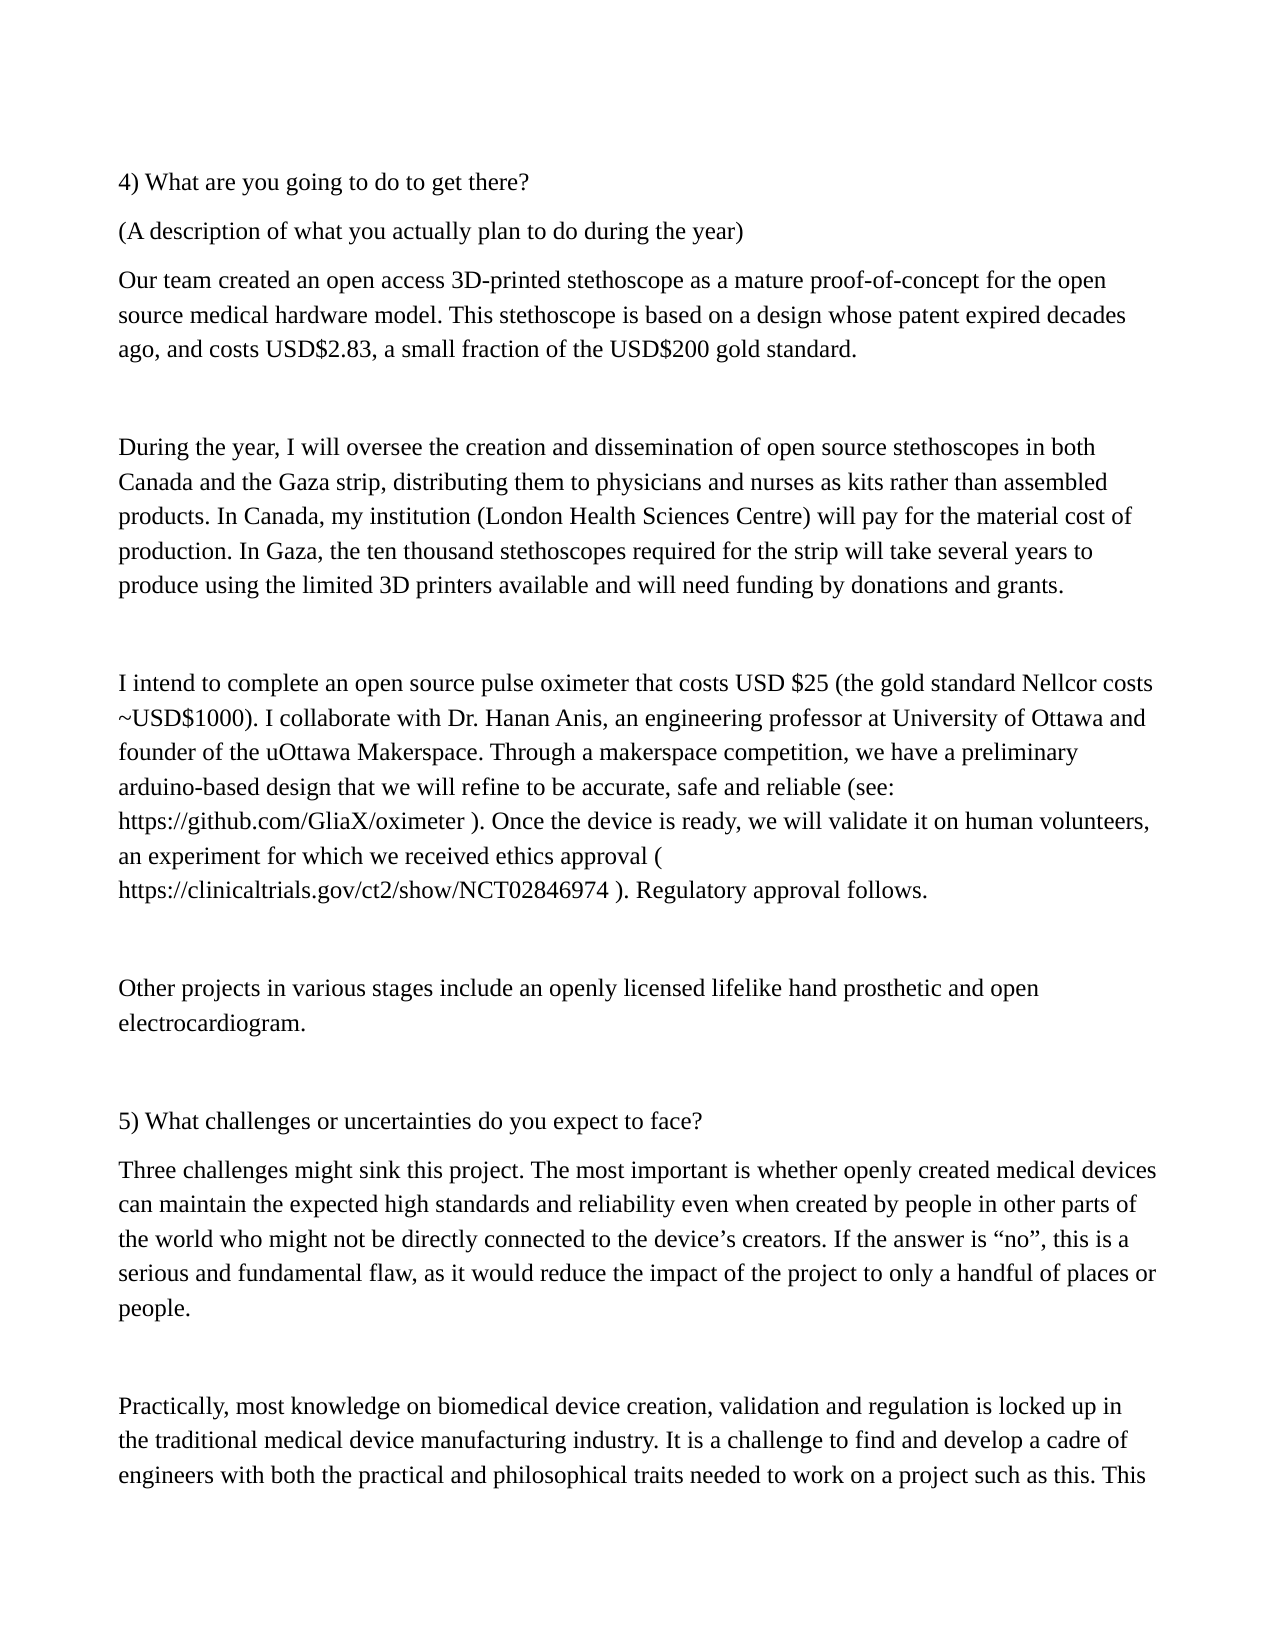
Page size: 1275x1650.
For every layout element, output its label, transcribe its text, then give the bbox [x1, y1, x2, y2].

text During the year, I will oversee the creation and dissemination of open source stethoscopes in both Canada and the Gaza strip, distributing them to physicians and nurses as kits rather than assembled products. In Canada, my institution (London Health Sciences Centre) will pay for the material cost of production. In Gaza, the ten thousand stethoscopes required for the strip will take several years to produce using the limited 3D printers available and will need funding by donations and grants. [118, 432, 1157, 599]
text (A description of what you actually plan to do during the year) [118, 216, 1157, 245]
text Other projects in various stages include an openly licensed lifelike hand prosthetic and open electrocardiogram. [118, 973, 1157, 1037]
text Practically, most knowledge on biomedical device creation, validation and regulation is locked up in the traditional medical device manufacturing industry. It is a challenge to find and develop a cadre of engineers with both the practical and philosophical traits needed to work on a project such as this. This [118, 1391, 1157, 1489]
text Three challenges might sink this project. The most important is whether openly created medical devices can maintain the expected high standards and reliability even when created by people in other parts of the world who might not be directly connected to the device’s creators. If the answer is “no”, this is a serious and fundamental flaw, as it would reduce the impact of the project to only a handful of places or people. [118, 1155, 1157, 1322]
text I intend to complete an open source pulse oximeter that costs USD $25 (the gold standard Nellcor costs ~USD$1000). I collaborate with Dr. Hanan Anis, an engineering professor at University of Ottawa and founder of the uOttawa Makerspace. Through a makerspace competition, we have a preliminary arduino-based design that we will refine to be accurate, safe and reliable (see: https://github.com/GliaX/oximeter ). Once the device is ready, we will validate it on human volunteers, an experiment for which we received ethics approval ( https://clinicaltrials.gov/ct2/show/NCT02846974 ). Regulatory approval follows. [118, 668, 1157, 904]
text 4) What are you going to do to get there? [118, 167, 1157, 196]
text 5) What challenges or uncertainties do you expect to face? [118, 1106, 1157, 1135]
text Our team created an open access 3D-printed stethoscope as a mature proof-of-concept for the open source medical hardware model. This stethoscope is based on a design whose patent expired decades ago, and costs USD$2.83, a small fraction of the USD$200 gold standard. [118, 265, 1157, 363]
